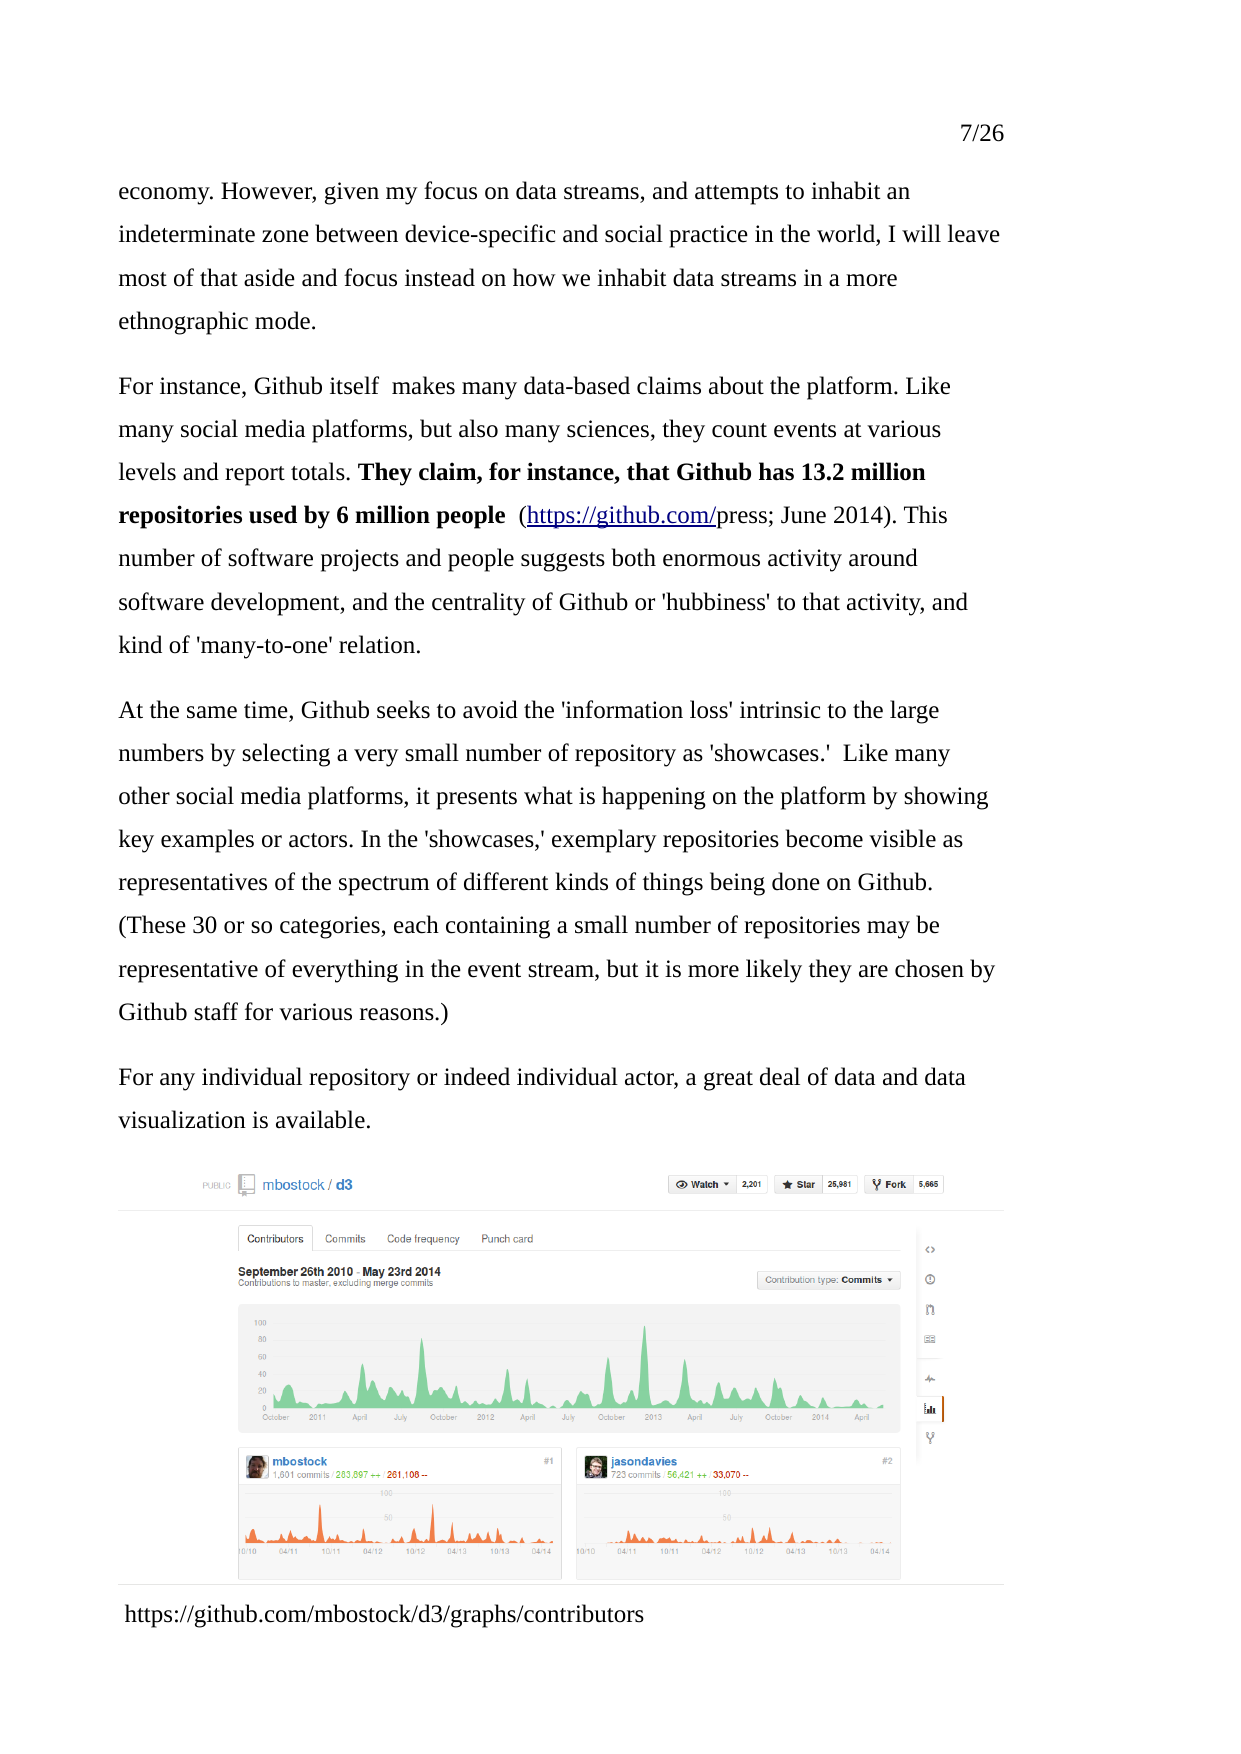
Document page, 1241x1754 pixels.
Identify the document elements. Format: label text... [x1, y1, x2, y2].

text For any individual repository or indeed individual actor, a great deal of data and data visualization is available. [118, 1062, 1004, 1134]
text economy. However, given my focus on data streams, and attempts to inhabit an indeterminate zone between device-specific and social practice in the world, I will leave most of that aside and focus instead on how we inhabit data streams in a more ethnographic mode. [118, 176, 1004, 334]
text For instance, Github itself makes many data-based claims about the platform. Like many social media platforms, but also many sciences, they count events at various levels and report totals. They claim, for instance, that Github has 13.2 million repositories used by 6 million people (https://github.com/press; June 2014). This number of software projects and people suggests both enormous activity around software development, and the centrality of Github or 'hubbiness' to that activity, and kind of 'many-to-one' relation. [118, 371, 1004, 658]
text https://github.com/mbostock/d3/graphs/contributors [118, 1585, 1004, 1627]
picture [118, 1170, 1004, 1585]
text At the same time, Github seeks to avoid the 'information loss' intrinsic to the large numbers by selecting a very small number of repository as 'showcases.' Like many other social media platforms, it presents what is happening on the platform by showing key examples or actors. In the 'showcases,' exemplary repositories become visible as representatives of the spectrum of different kinds of things being done on Github. (These 30 or so categories, each containing a small number of repositories may be representative of everything in the event stream, but it is more likely they are chosen by Github staff for various reasons.) [118, 695, 1004, 1026]
